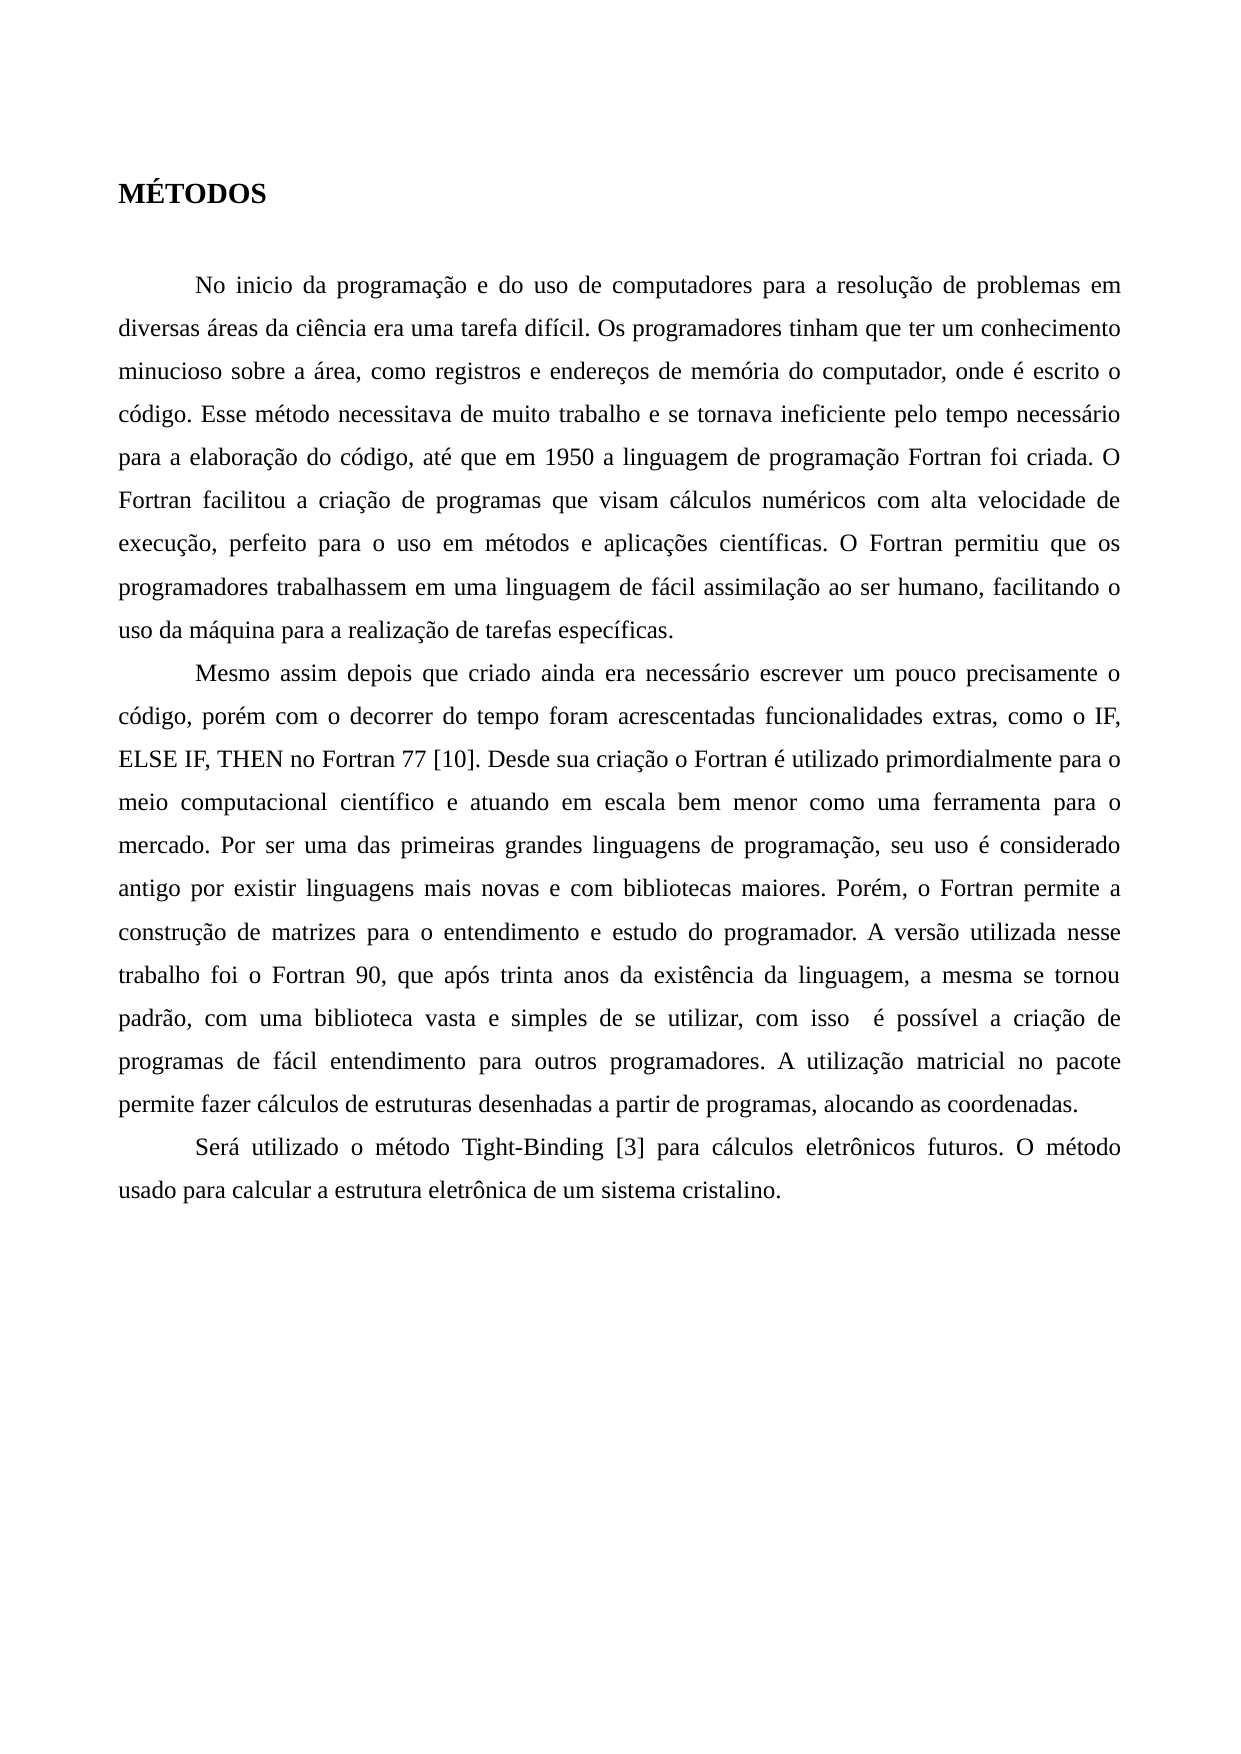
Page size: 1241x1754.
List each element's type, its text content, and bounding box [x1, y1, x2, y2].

text Mesmo assim depois que criado ainda era necessário escrever um pouco precisamente o código, porém com o decorrer do tempo foram acrescentadas funcionalidades extras, como o IF, ELSE IF, THEN no Fortran 77 [10]. Desde sua criação o Fortran é utilizado primordialmente para o meio computacional científico e atuando em escala bem menor como uma ferramenta para o mercado. Por ser uma das primeiras grandes linguagens de programação, seu uso é considerado antigo por existir linguagens mais novas e com bibliotecas maiores. Porém, o Fortran permite a construção de matrizes para o entendimento e estudo do programador. A versão utilizada nesse trabalho foi o Fortran 90, que após trinta anos da existência da linguagem, a mesma se tornou padrão, com uma biblioteca vasta e simples de se utilizar, com isso é possível a criação de programas de fácil entendimento para outros programadores. A utilização matricial no pacote permite fazer cálculos de estruturas desenhadas a partir de programas, alocando as coordenadas. [118, 658, 1122, 1118]
text No inicio da programação e do uso de computadores para a resolução de problemas em diversas áreas da ciência era uma tarefa difícil. Os programadores tinham que ter um conhecimento minucioso sobre a área, como registros e endereços de memória do computador, onde é escrito o código. Esse método necessitava de muito trabalho e se tornava ineficiente pelo tempo necessário para a elaboração do código, até que em 1950 a linguagem de programação Fortran foi criada. O Fortran facilitou a criação de programas que visam cálculos numéricos com alta velocidade de execução, perfeito para o uso em métodos e aplicações científicas. O Fortran permitiu que os programadores trabalhassem em uma linguagem de fácil assimilação ao ser humano, facilitando o uso da máquina para a realização de tarefas específicas. [118, 270, 1122, 643]
text MÉTODOS [118, 176, 1122, 210]
text Será utilizado o método Tight-Binding [3] para cálculos eletrônicos futuros. O método usado para calcular a estrutura eletrônica de um sistema cristalino. [118, 1132, 1122, 1204]
